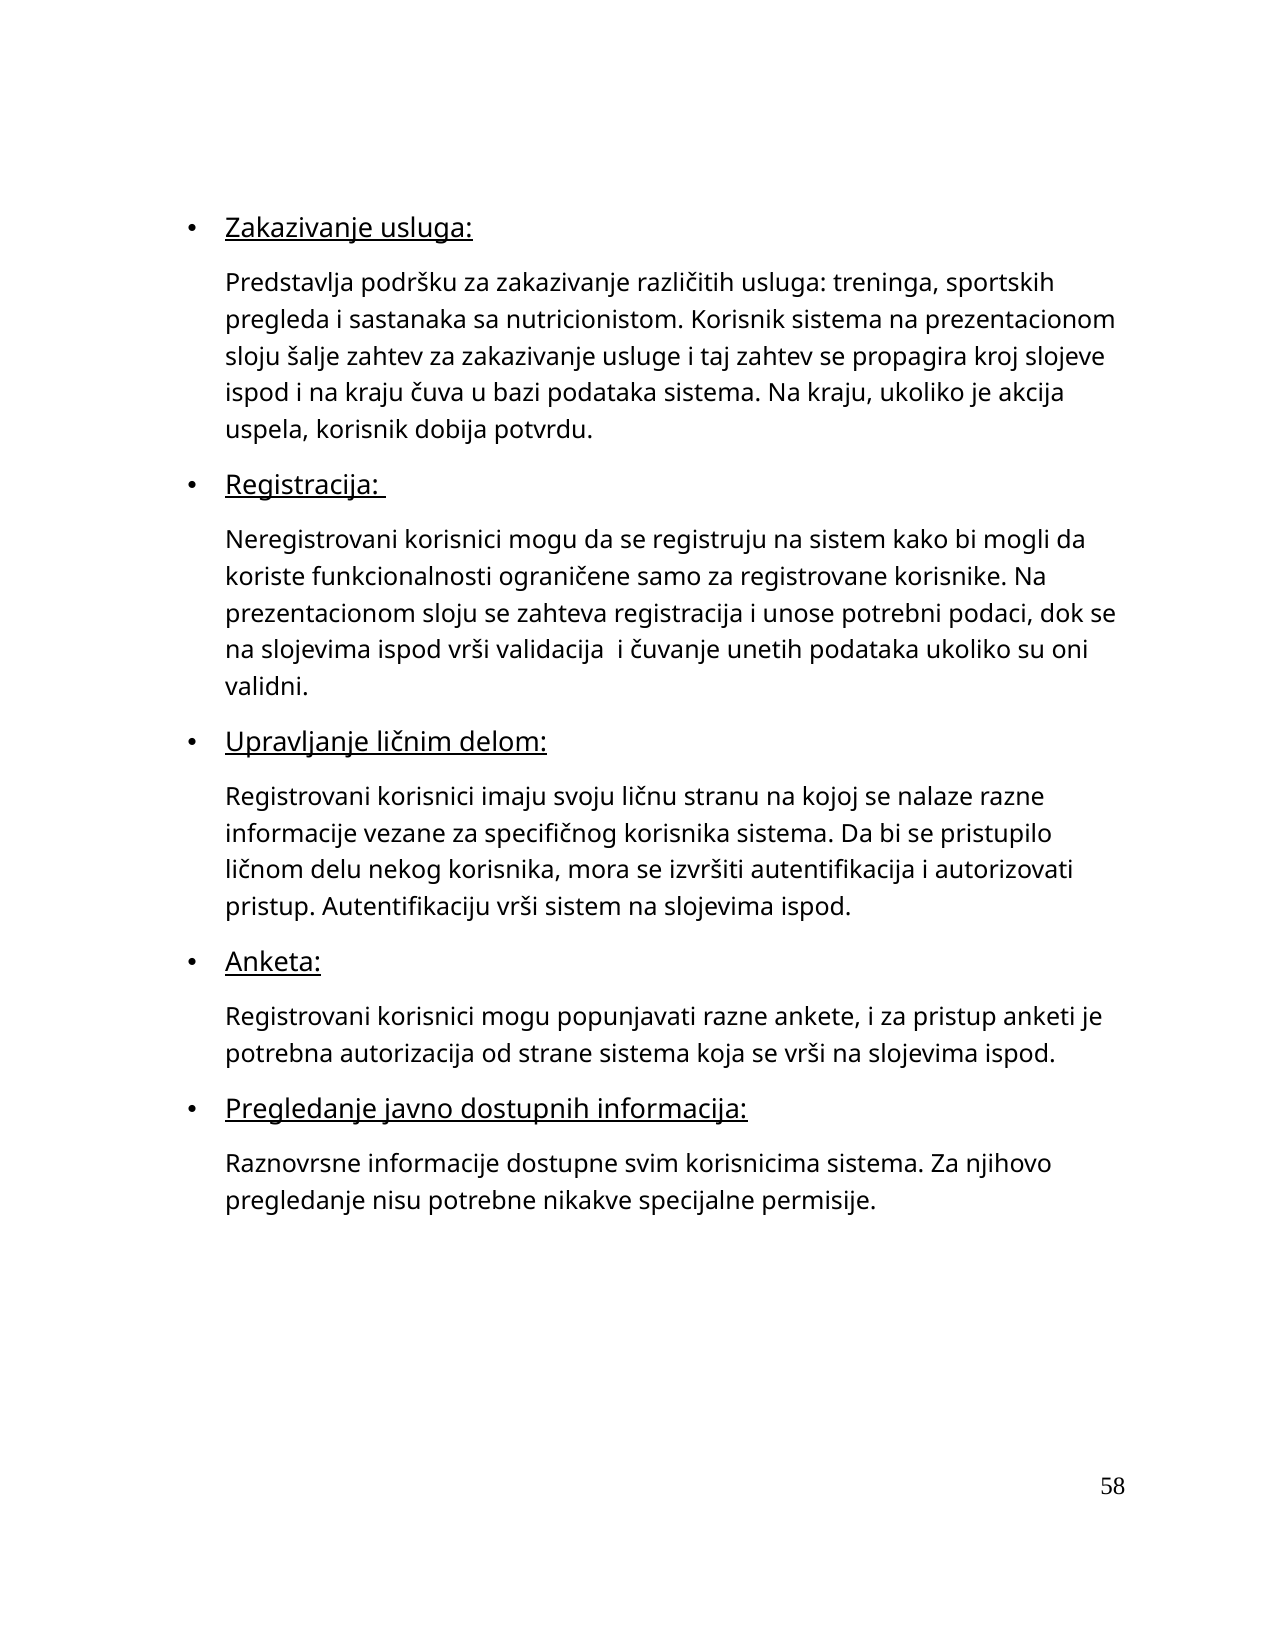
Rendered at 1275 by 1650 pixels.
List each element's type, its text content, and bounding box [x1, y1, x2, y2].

list Predstavlja podršku za zakazivanje različitih usluga: treninga, sportskih pregleda i sastanaka sa nutricionistom. Korisnik sistema na prezentacionom sloju šalje zahtev za zakazivanje usluge i taj zahtev se propagira kroj slojeve ispod i na kraju čuva u bazi podataka sistema. Na kraju, ukoliko je akcija uspela, korisnik dobija potvrdu. [187, 265, 1125, 446]
list Registrovani korisnici imaju svoju ličnu stranu na kojoj se nalaze razne informacije vezane za specifičnog korisnika sistema. Da bi se pristupilo ličnom delu nekog korisnika, mora se izvršiti autentifikacija i autorizovati pristup. Autentifikaciju vrši sistem na slojevima ispod. [187, 779, 1125, 923]
list Registrovani korisnici mogu popunjavati razne ankete, i za pristup anketi je potrebna autorizacija od strane sistema koja se vrši na slojevima ispod. [187, 999, 1125, 1070]
list Neregistrovani korisnici mogu da se registruju na sistem kako bi mogli da koriste funkcionalnosti ograničene samo za registrovane korisnike. Na prezentacionom sloju se zahteva registracija i unose potrebni podaci, dok se na slojevima ispod vrši validacija i čuvanje unetih podataka ukoliko su oni validni. [187, 522, 1125, 703]
list Raznovrsne informacije dostupne svim korisnicima sistema. Za njihovo pregledanje nisu potrebne nikakve specijalne permisije. [187, 1146, 1125, 1216]
list Registracija: [187, 465, 1125, 502]
list Pregledanje javno dostupnih informacija: [187, 1089, 1125, 1126]
list Upravljanje ličnim delom: [187, 722, 1125, 759]
list Zakazivanje usluga: [187, 208, 1125, 245]
list Anketa: [187, 942, 1125, 979]
